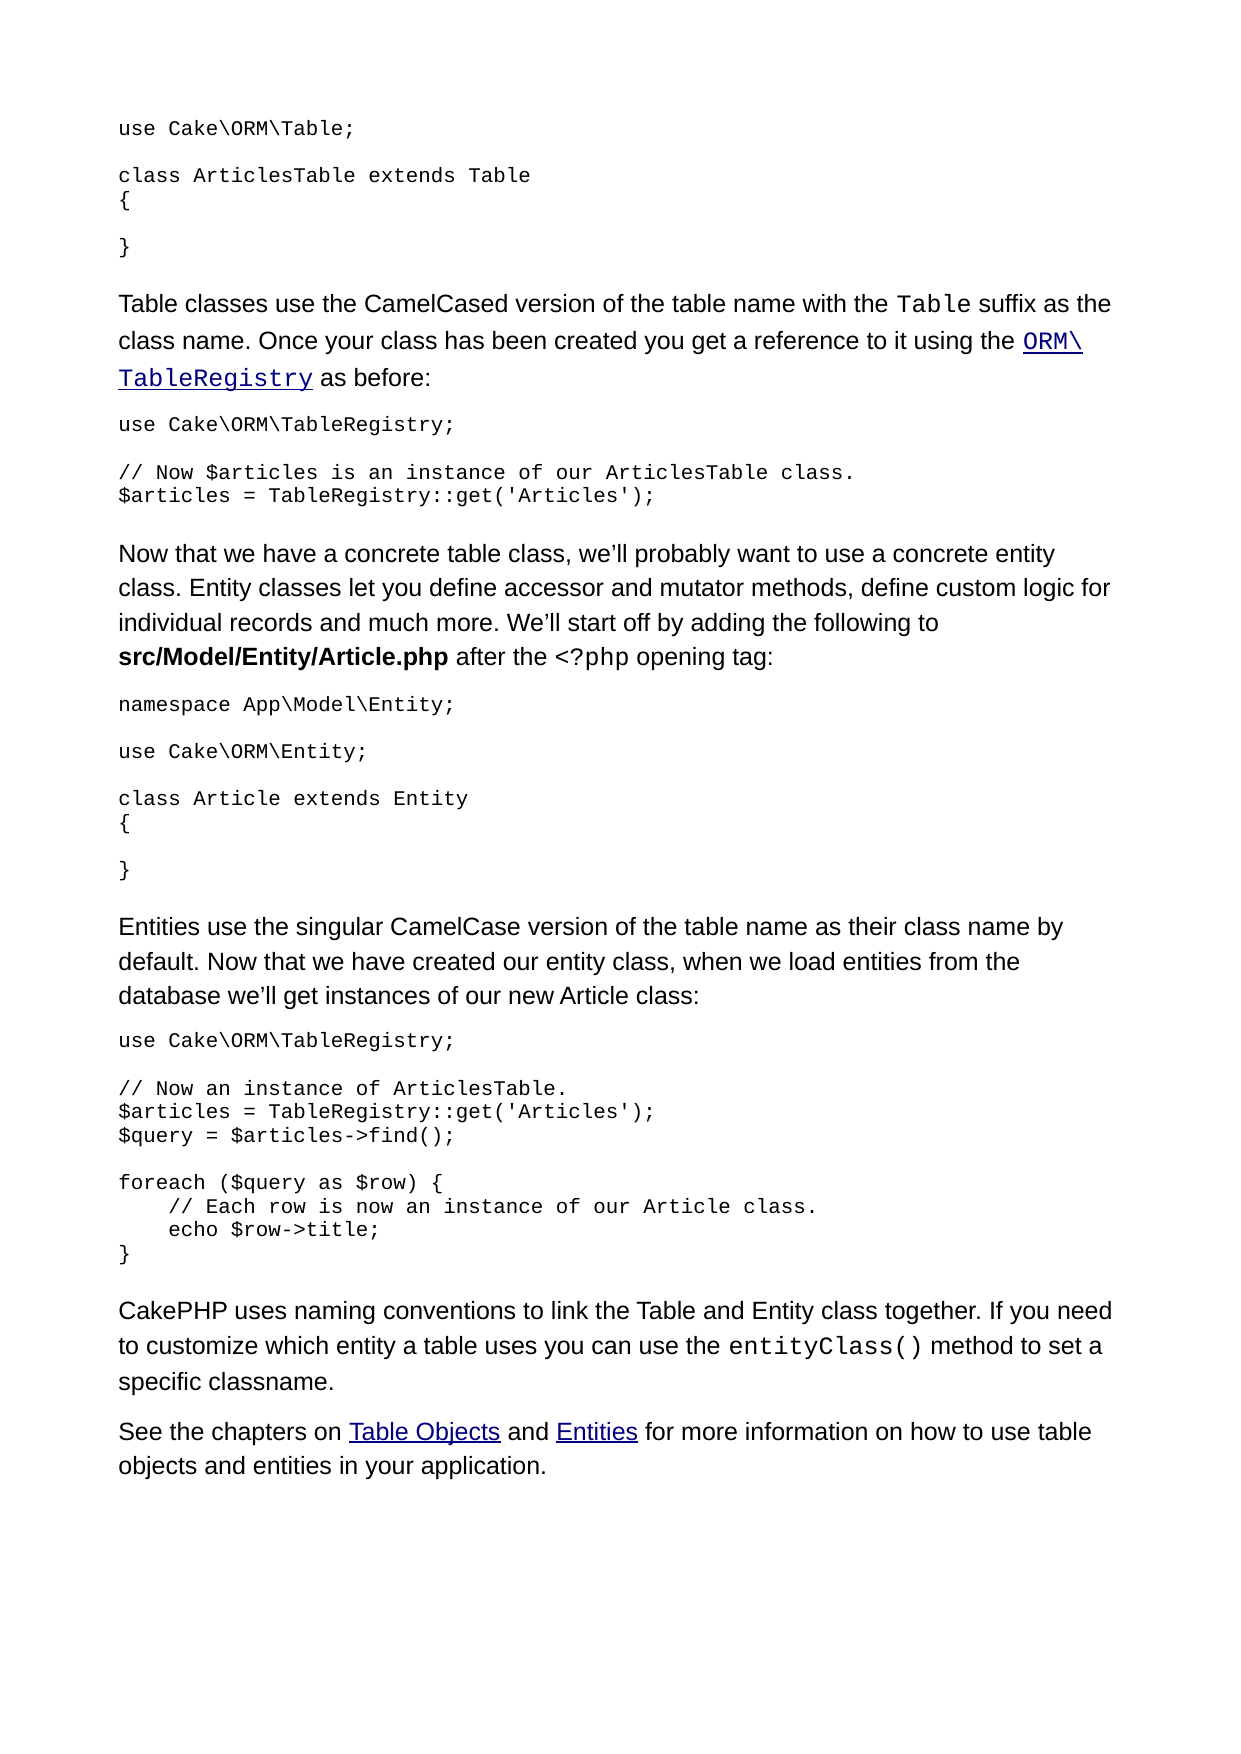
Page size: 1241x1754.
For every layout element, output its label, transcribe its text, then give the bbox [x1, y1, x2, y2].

text use Cake\ORM\TableRegistry; [118, 414, 1122, 438]
text { [118, 812, 1122, 836]
text use Cake\ORM\Entity; [118, 741, 1122, 764]
text { [118, 189, 1122, 213]
text $articles = TableRegistry::get('Articles'); [118, 1101, 1122, 1125]
text $query = $articles->find(); [118, 1125, 1122, 1148]
text use Cake\ORM\Table; [118, 118, 1122, 142]
text echo $row->title; [118, 1219, 1122, 1243]
text namespace App\Model\Entity; [118, 694, 1122, 717]
text CakePHP uses naming conventions to link the Table and Entity class together. If you need to customize which entity a table uses you can use the entityClass() method to set a specific classname. [118, 1296, 1122, 1396]
text } [118, 1243, 1122, 1267]
text foreach ($query as $row) { [118, 1172, 1122, 1196]
text class Article extends Entity [118, 788, 1122, 812]
text $articles = TableRegistry::get('Articles'); [118, 485, 1122, 509]
text Entities use the singular CamelCase version of the table name as their class name by default. Now that we have created our entity class, when we load entities from the database we’ll get instances of our new Article class: [118, 912, 1122, 1010]
text class ArticlesTable extends Table [118, 165, 1122, 189]
text // Each row is now an instance of our Article class. [118, 1196, 1122, 1219]
text Now that we have a concrete table class, we’ll probably want to use a concrete entity class. Entity classes let you define accessor and mutator methods, define custom logic for individual records and much more. We’ll start off by adding the following to src/Model/Entity/Article.php after the <?php opening tag: [118, 538, 1122, 673]
text Table classes use the CamelCased version of the table name with the Table suffix as the class name. Once your class has been created you get a reference to it using the ORM\TableRegistry as before: [118, 289, 1122, 394]
text See the chapters on Table Objects and Entities for more information on how to use table objects and entities in your application. [118, 1416, 1122, 1480]
text use Cake\ORM\TableRegistry; [118, 1030, 1122, 1054]
text // Now an instance of ArticlesTable. [118, 1078, 1122, 1101]
text } [118, 236, 1122, 260]
text } [118, 859, 1122, 883]
text // Now $articles is an instance of our ArticlesTable class. [118, 462, 1122, 485]
